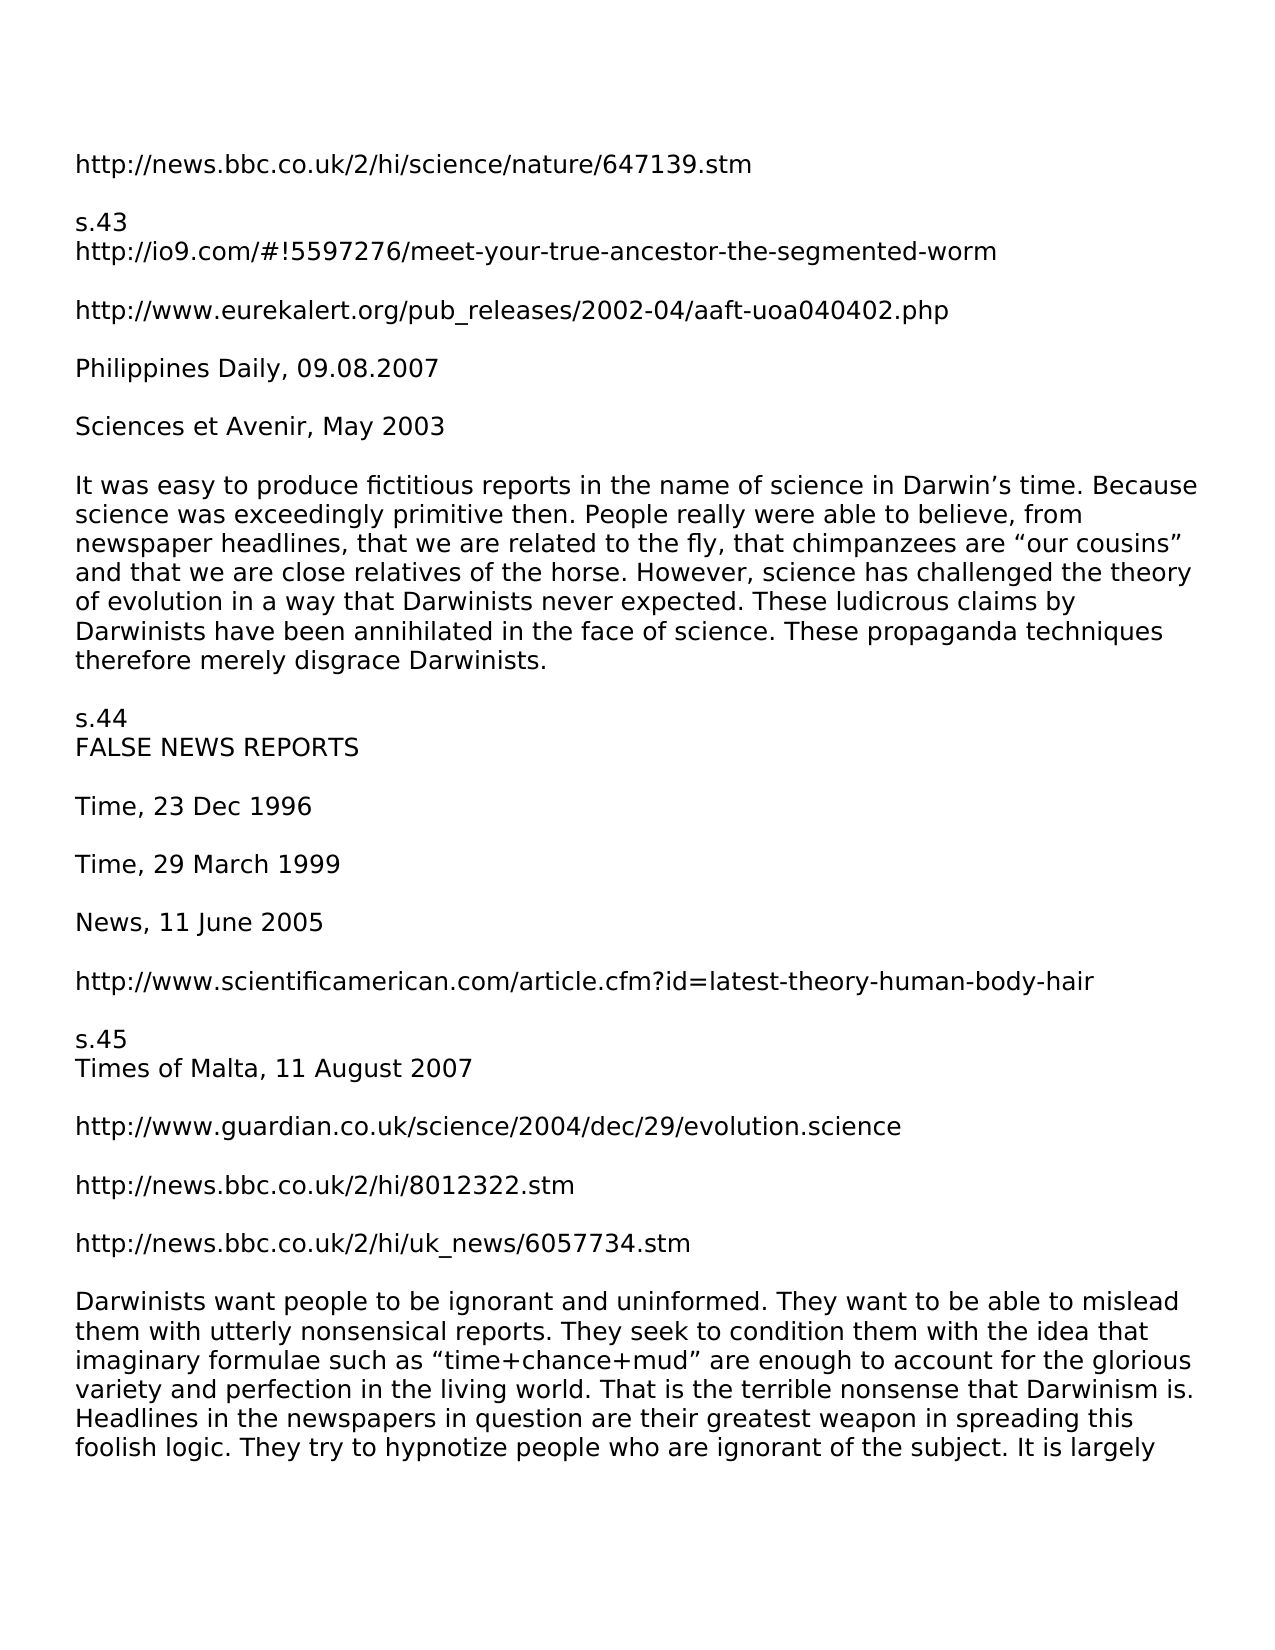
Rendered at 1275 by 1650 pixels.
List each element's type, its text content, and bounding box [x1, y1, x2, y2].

text Darwinists want people to be ignorant and uninformed. They want to be able to mislead them with utterly nonsensical reports. They seek to condition them with the idea that imaginary formulae such as “time+chance+mud” are enough to account for the glorious variety and perfection in the living world. That is the terrible nonsense that Darwinism is. Headlines in the newspapers in question are their greatest weapon in spreading this foolish logic. They try to hypnotize people who are ignorant of the subject. It is largely [75, 1287, 1200, 1462]
text http://www.guardian.co.uk/science/2004/dec/29/evolution.science [75, 1112, 1200, 1142]
text http://news.bbc.co.uk/2/hi/8012322.stm [75, 1171, 1200, 1200]
text It was easy to produce fictitious reports in the name of science in Darwin’s time. Because science was exceedingly primitive then. People really were able to believe, from newspaper headlines, that we are related to the fly, that chimpanzees are “our cousins” and that we are close relatives of the horse. However, science has challenged the theory of evolution in a way that Darwinists never expected. These ludicrous claims by Darwinists have been annihilated in the face of science. These propaganda techniques therefore merely disgrace Darwinists. [75, 471, 1200, 675]
text http://www.eurekalert.org/pub_releases/2002-04/aaft-uoa040402.php [75, 296, 1200, 325]
text Times of Malta, 11 August 2007 [75, 1054, 1200, 1083]
text s.44 [75, 704, 1200, 733]
text http://www.scientificamerican.com/article.cfm?id=latest-theory-human-body-hair [75, 967, 1200, 996]
text http://news.bbc.co.uk/2/hi/science/nature/647139.stm [75, 150, 1200, 179]
text Time, 29 March 1999 [75, 850, 1200, 879]
text FALSE NEWS REPORTS [75, 733, 1200, 762]
text http://news.bbc.co.uk/2/hi/uk_news/6057734.stm [75, 1229, 1200, 1258]
text Philippines Daily, 09.08.2007 [75, 354, 1200, 383]
text Sciences et Avenir, May 2003 [75, 412, 1200, 442]
text News, 11 June 2005 [75, 908, 1200, 937]
text http://io9.com/#!5597276/meet-your-true-ancestor-the-segmented-worm [75, 237, 1200, 267]
text Time, 23 Dec 1996 [75, 792, 1200, 821]
text s.43 [75, 208, 1200, 237]
text s.45 [75, 1025, 1200, 1054]
